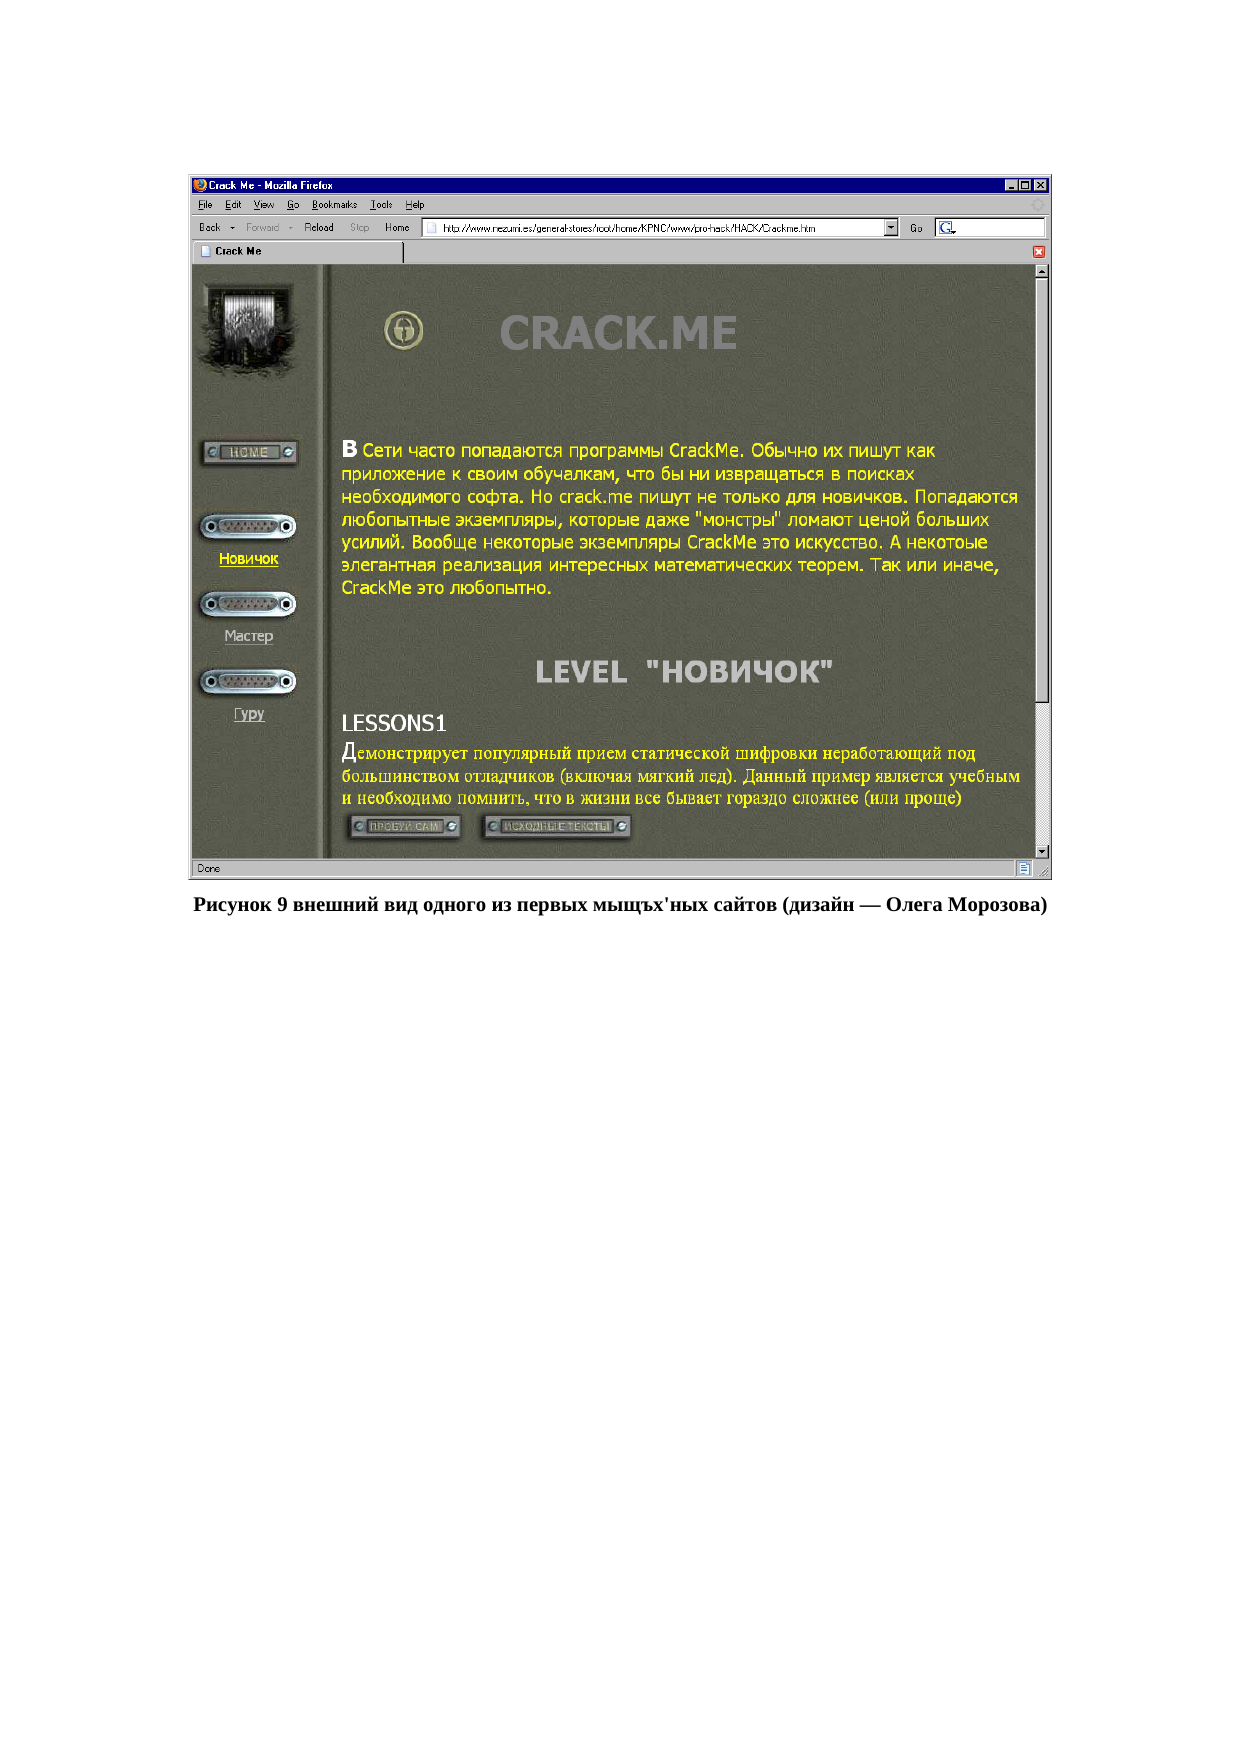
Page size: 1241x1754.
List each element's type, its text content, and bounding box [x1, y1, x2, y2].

text Рисунок 9 внешний вид одного из первых мыщъх'ных сайтов (дизайн — Олега Морозова) [187, 892, 1053, 916]
picture [188, 174, 1052, 880]
